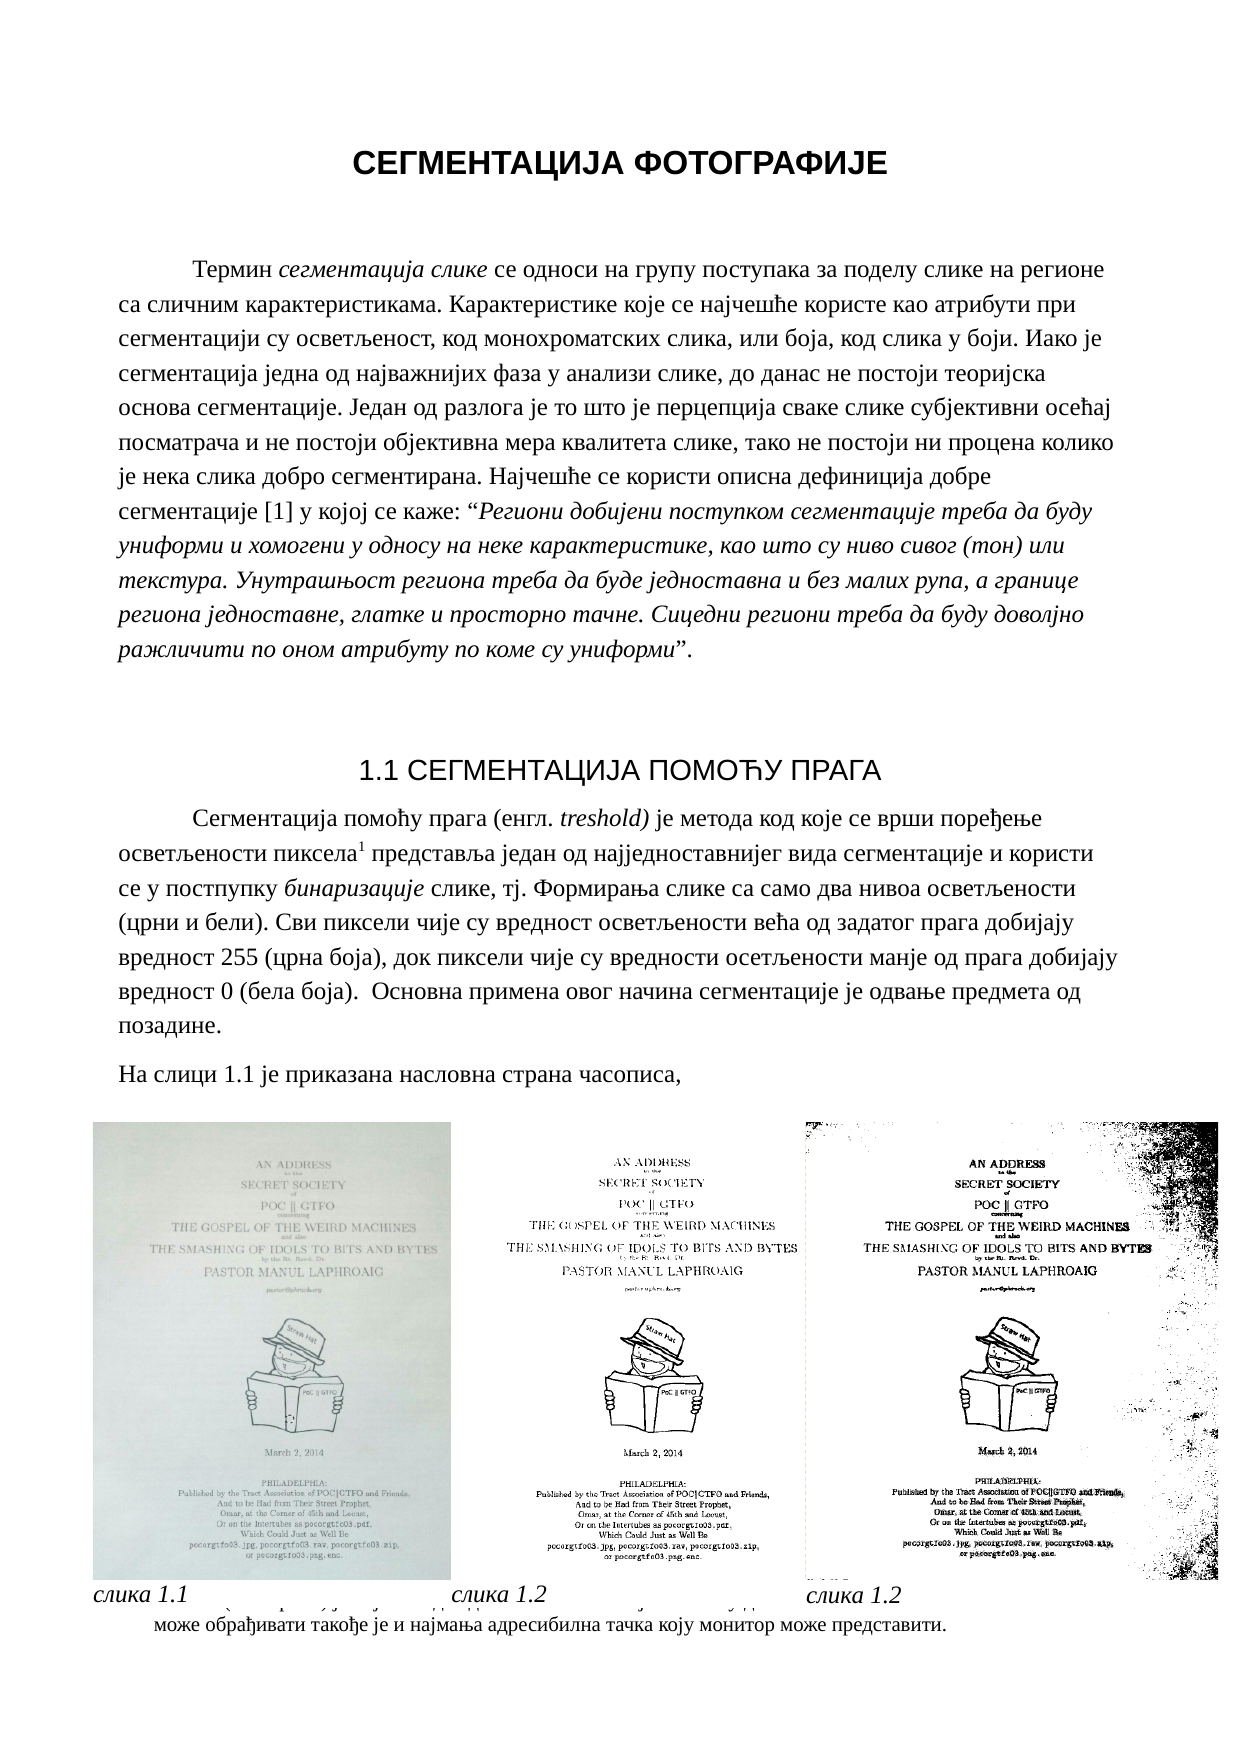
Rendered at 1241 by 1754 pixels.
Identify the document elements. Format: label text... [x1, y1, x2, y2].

subtitle 1.1 СЕГМЕНТАЦИЈА ПОМОЋУ ПРАГА [118, 753, 1122, 786]
subtitle СЕГМЕНТАЦИЈА ФОТОГРАФИЈЕ [118, 143, 1122, 182]
text слика 1.1 [93, 1580, 451, 1608]
text Пиксел (енгл. pixel) је најмањи део дигиталне слике којем се могу дати боја и друге особине, или који се може обрађивати такође је и најмања адресибилна тачка коју монитор може представити. [118, 1608, 1122, 1636]
text На слици 1.1 је приказана насловна страна часописа, [118, 1059, 1122, 1088]
picture [92, 1122, 1219, 1580]
text Сегментација помоћу прага (енгл. treshold) је метода код које се врши поређење осветљености пиксела представља један од најједноставнијег вида сегментације и користи се у постпупку бинаризације слике, тј. Формирања слике са само два нивоа осветљености (црни и бели). Сви пиксели чије су вредност осветљености већа од задатог прага добијају вредност 255 (црна боја), док пиксели чије су вредности осетљености манје од прага добијају вредност 0 (бела боја). Основна примена овог начина сегментације је одвање предмета од позадине. [118, 799, 1122, 1039]
text слика 1.2 [451, 1580, 806, 1608]
text Термин сегментација слике се односи на групу поступака за поделу слике на регионе са сличним карактеристикама. Карактеристике које се најчешће користе као атрибути при сегментацији су осветљеност, код монохроматских слика, или боја, код слика у боји. Иако је сегментација једна од најважнијих фаза у анализи слике, до данас не постоји теоријска основа сегментације. Један од разлога је то што је перцепција сваке слике субјективни осећај посматрача и не постоји објективна мера квалитета слике, тако не постоји ни процена колико је нека слика добро сегментирана. Најчешће се користи описна дефиниција добре сегментације [1] у којој се каже: “Региони добијени поступком сегментације треба да буду униформи и хомогени у односу на неке карактеристике, као што су ниво сивог (тон) или текстура. Унутрашњост региона треба да буде једноставна и без малих рупа, а границе региона једноставне, глатке и просторно тачне. Сицедни региони треба да буду доволјно ражличити по оном атрибуту по коме су униформи”. [118, 254, 1122, 663]
text слика 1.2 [806, 1580, 1218, 1609]
